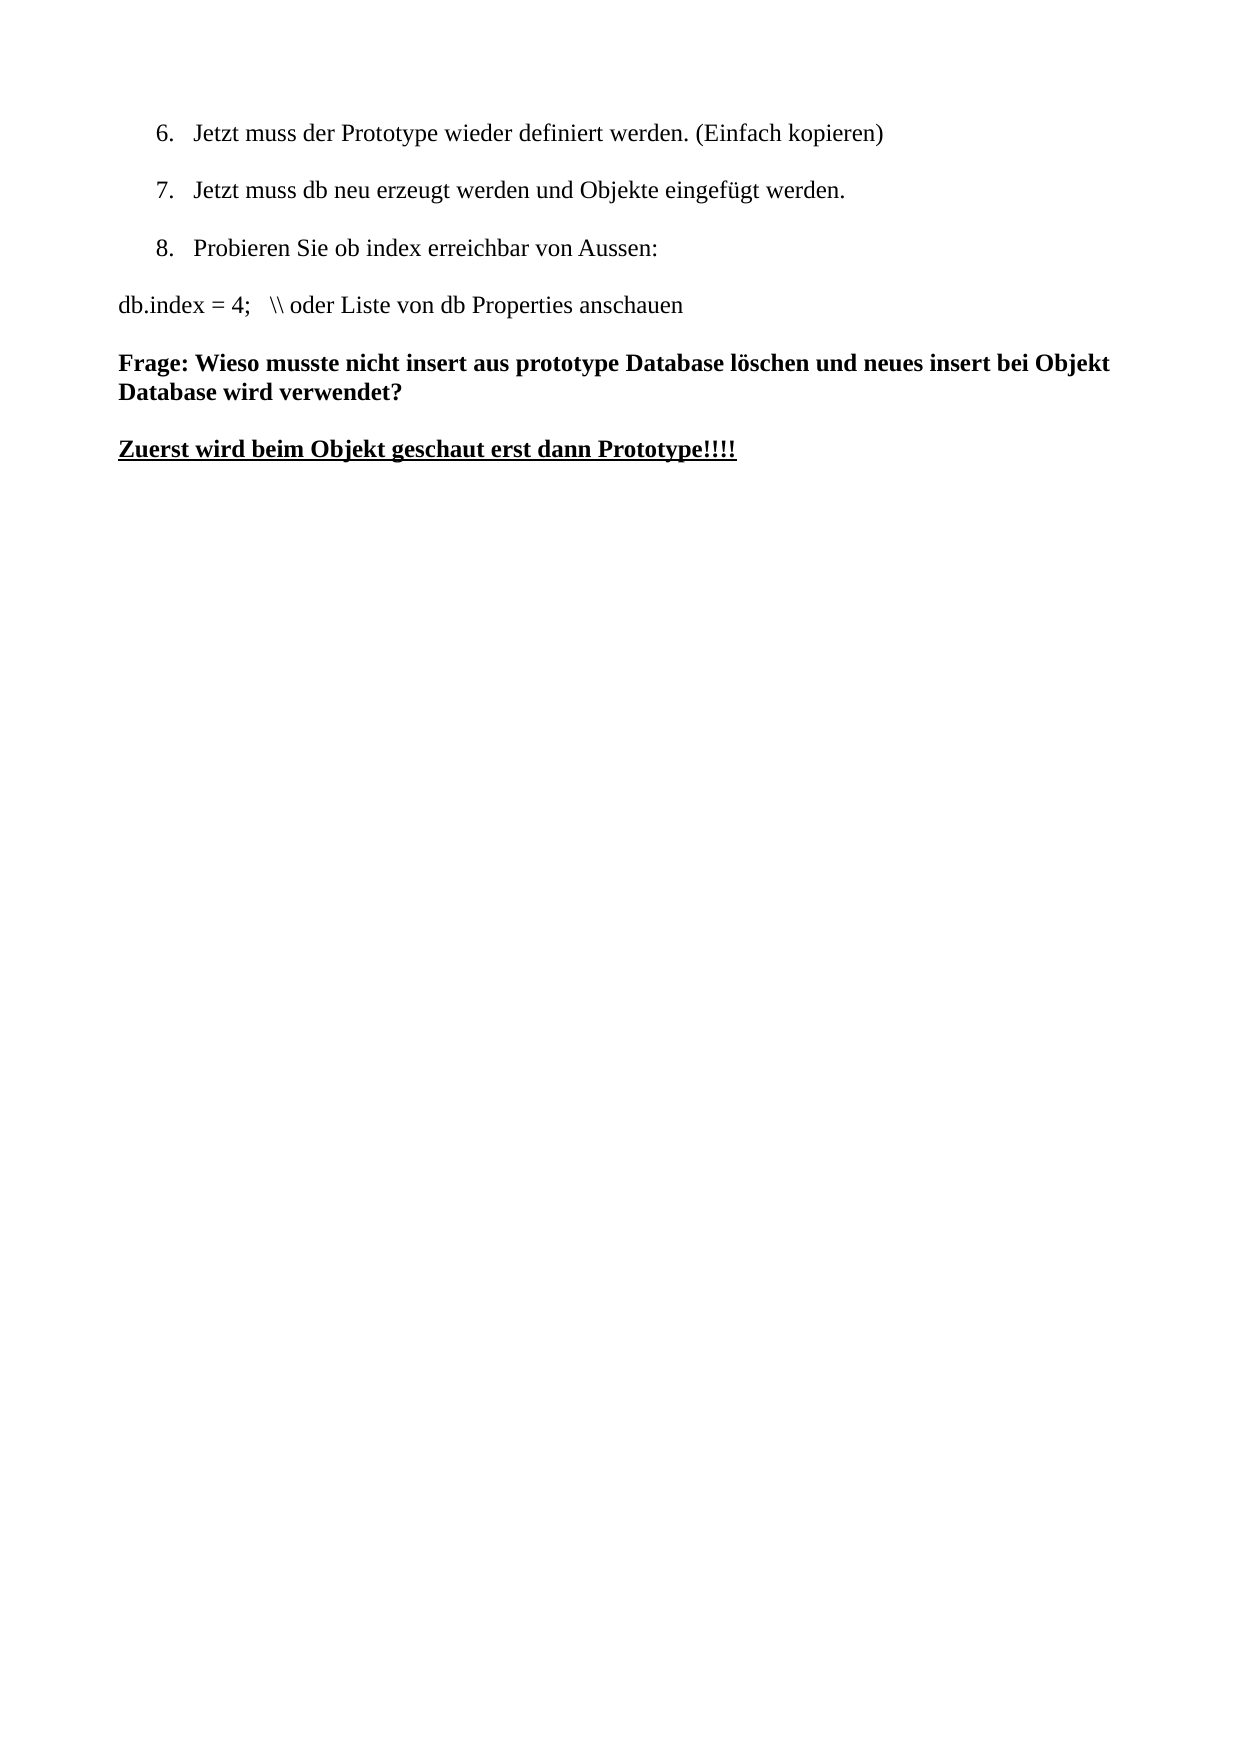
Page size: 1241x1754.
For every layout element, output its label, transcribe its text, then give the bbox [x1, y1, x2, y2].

list Jetzt muss der Prototype wieder definiert werden. (Einfach kopieren) [156, 118, 1122, 147]
list Probieren Sie ob index erreichbar von Aussen: [156, 233, 1122, 262]
text Frage: Wieso musste nicht insert aus prototype Database löschen und neues insert bei Objekt Database wird verwendet? [118, 348, 1122, 406]
text Zuerst wird beim Objekt geschaut erst dann Prototype!!!! [118, 434, 1122, 463]
text db.index = 4; \\ oder Liste von db Properties anschauen [118, 291, 1122, 319]
list Jetzt muss db neu erzeugt werden und Objekte eingefügt werden. [156, 176, 1122, 204]
